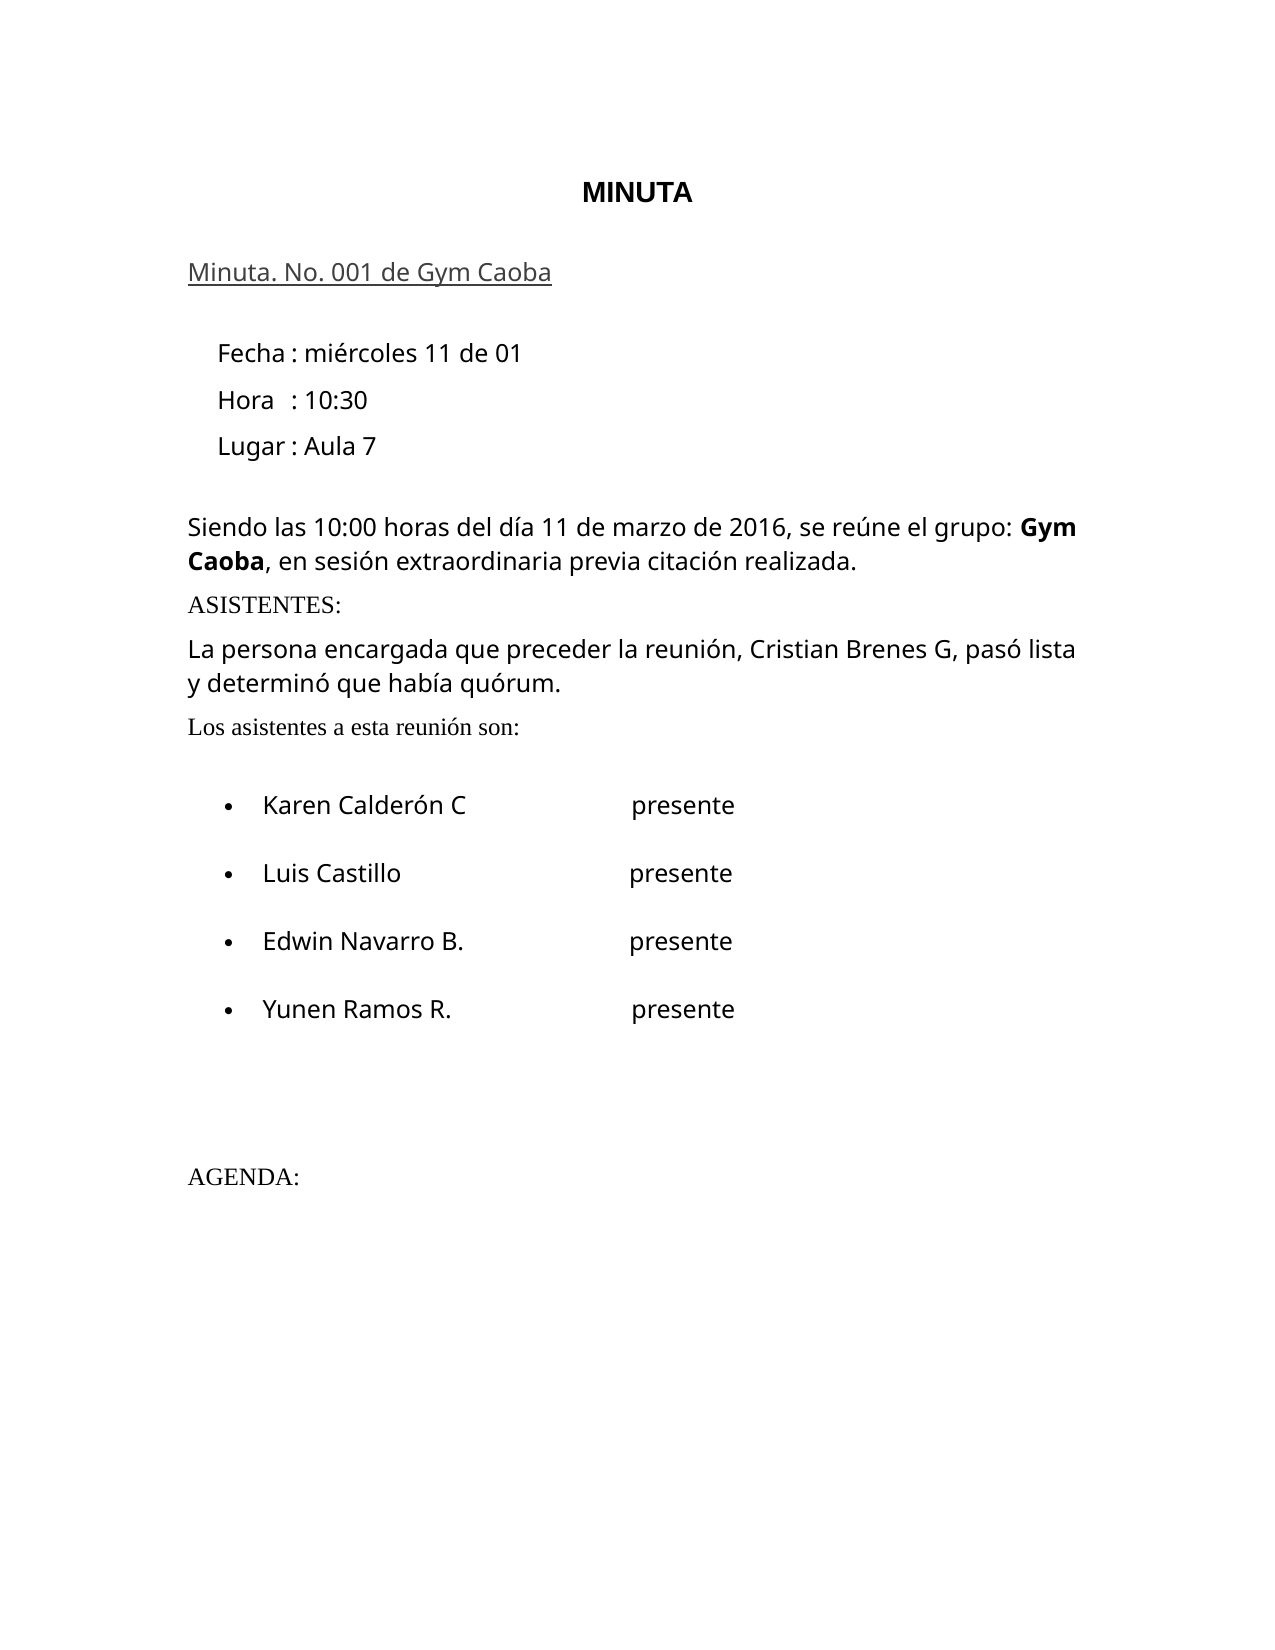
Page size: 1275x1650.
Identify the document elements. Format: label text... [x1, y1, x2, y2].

text Lugar : Aula 7 [217, 429, 1087, 463]
text Hora : 10:30 [217, 382, 1087, 416]
text Siendo las 10:00 horas del día 11 de marzo de 2016, se reúne el grupo: Gym Caoba, en sesión extraordinaria previa citación realizada. [187, 509, 1087, 578]
text Los asistentes a esta reunión son: [187, 712, 1087, 741]
list Yunen Ramos R. presente [225, 992, 1087, 1026]
list Edwin Navarro B. presente [225, 923, 1087, 958]
list Luis Castillo presente [225, 855, 1087, 889]
text Minuta. No. 001 de Gym Caoba [187, 255, 1087, 289]
text ASISTENTES: [187, 590, 1087, 619]
list Karen Calderón C presente [225, 787, 1087, 821]
text Fecha : miércoles 11 de 01 [217, 336, 1087, 370]
subtitle MINUTA [187, 175, 1087, 208]
text AGENDA: [187, 1162, 1087, 1191]
text La persona encargada que preceder la reunión, Cristian Brenes G, pasó lista y determinó que había quórum. [187, 631, 1087, 699]
